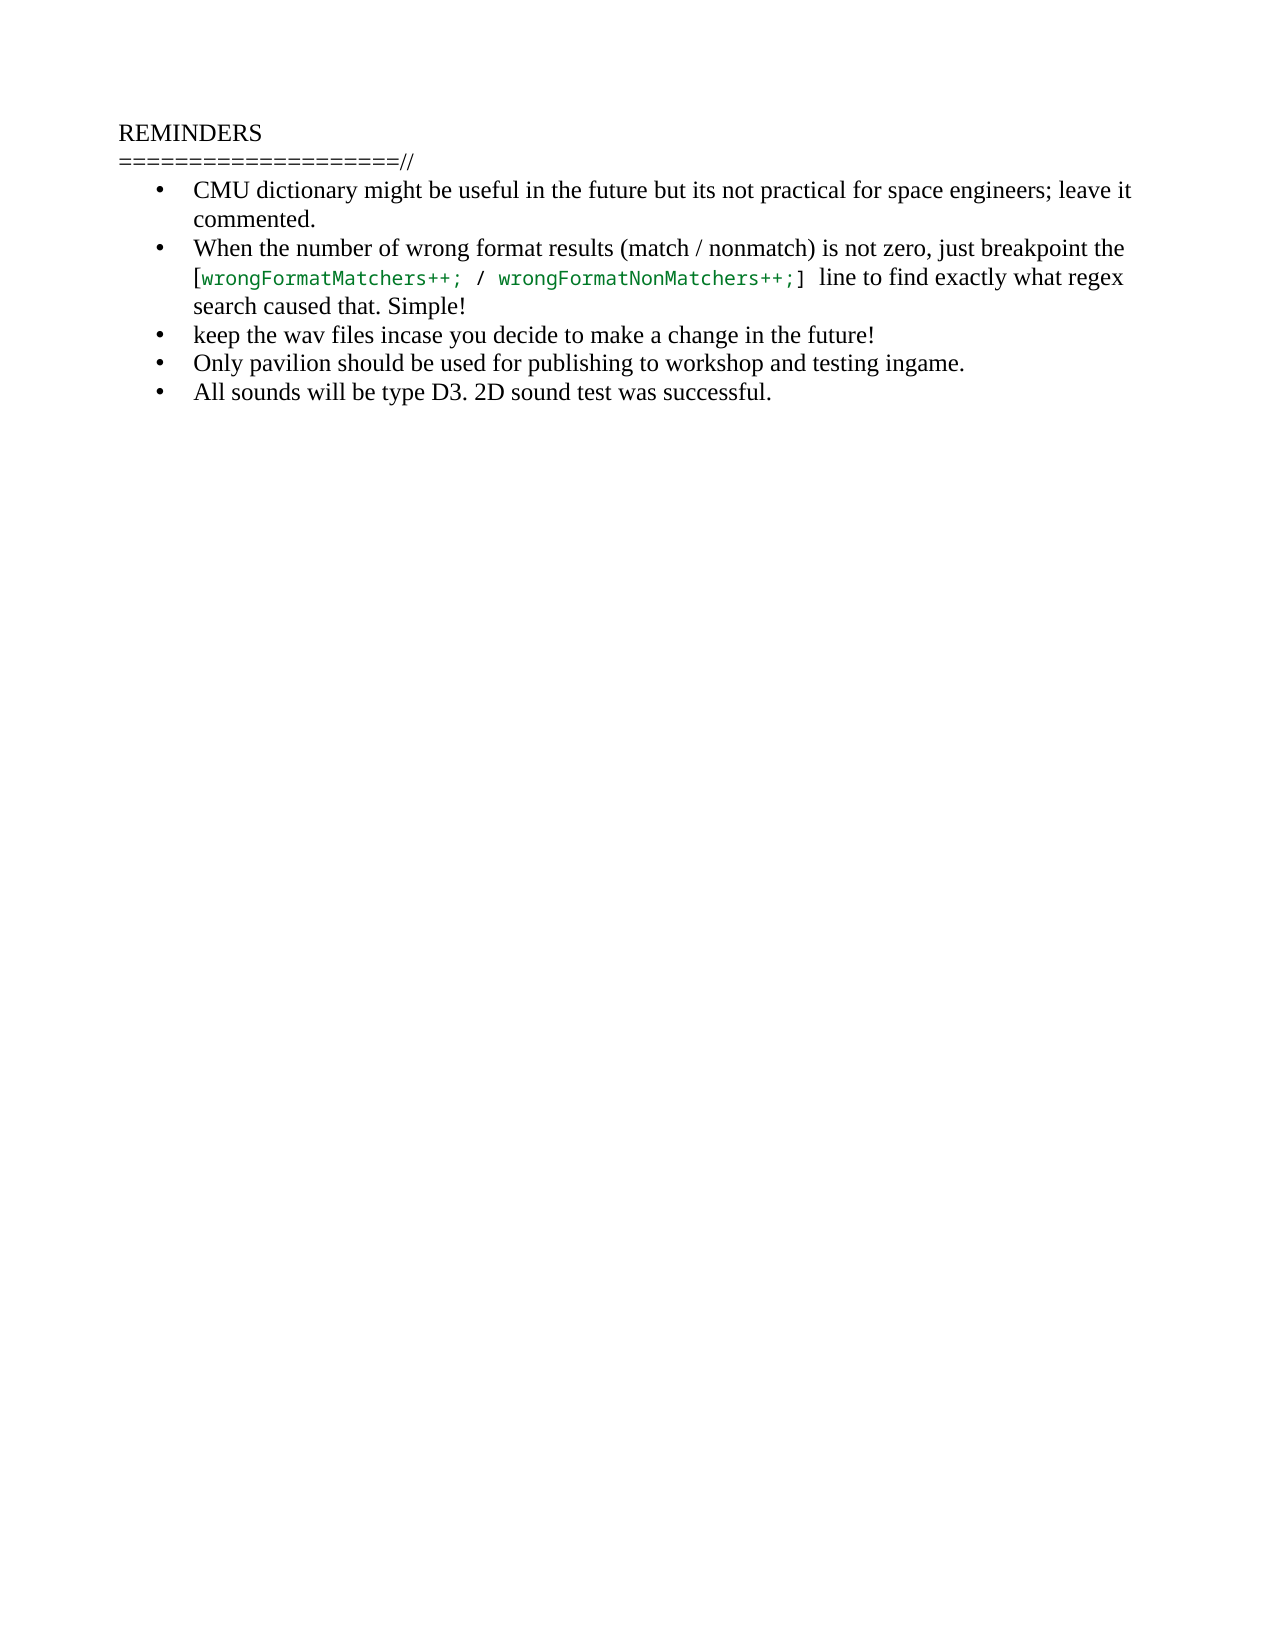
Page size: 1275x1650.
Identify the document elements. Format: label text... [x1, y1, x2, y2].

text ====================// [118, 147, 1157, 176]
list keep the wav files incase you decide to make a change in the future! [156, 320, 1157, 348]
list When the number of wrong format results (match / nonmatch) is not zero, just breakpoint the [wrongFormatMatchers++; / wrongFormatNonMatchers++;] line to find exactly what regex search caused that. Simple! [156, 233, 1157, 320]
list CMU dictionary might be useful in the future but its not practical for space engineers; leave it commented. [156, 176, 1157, 233]
list All sounds will be type D3. 2D sound test was successful. [156, 377, 1157, 406]
list Only pavilion should be used for publishing to workshop and testing ingame. [156, 348, 1157, 377]
text REMINDERS [118, 118, 1157, 147]
